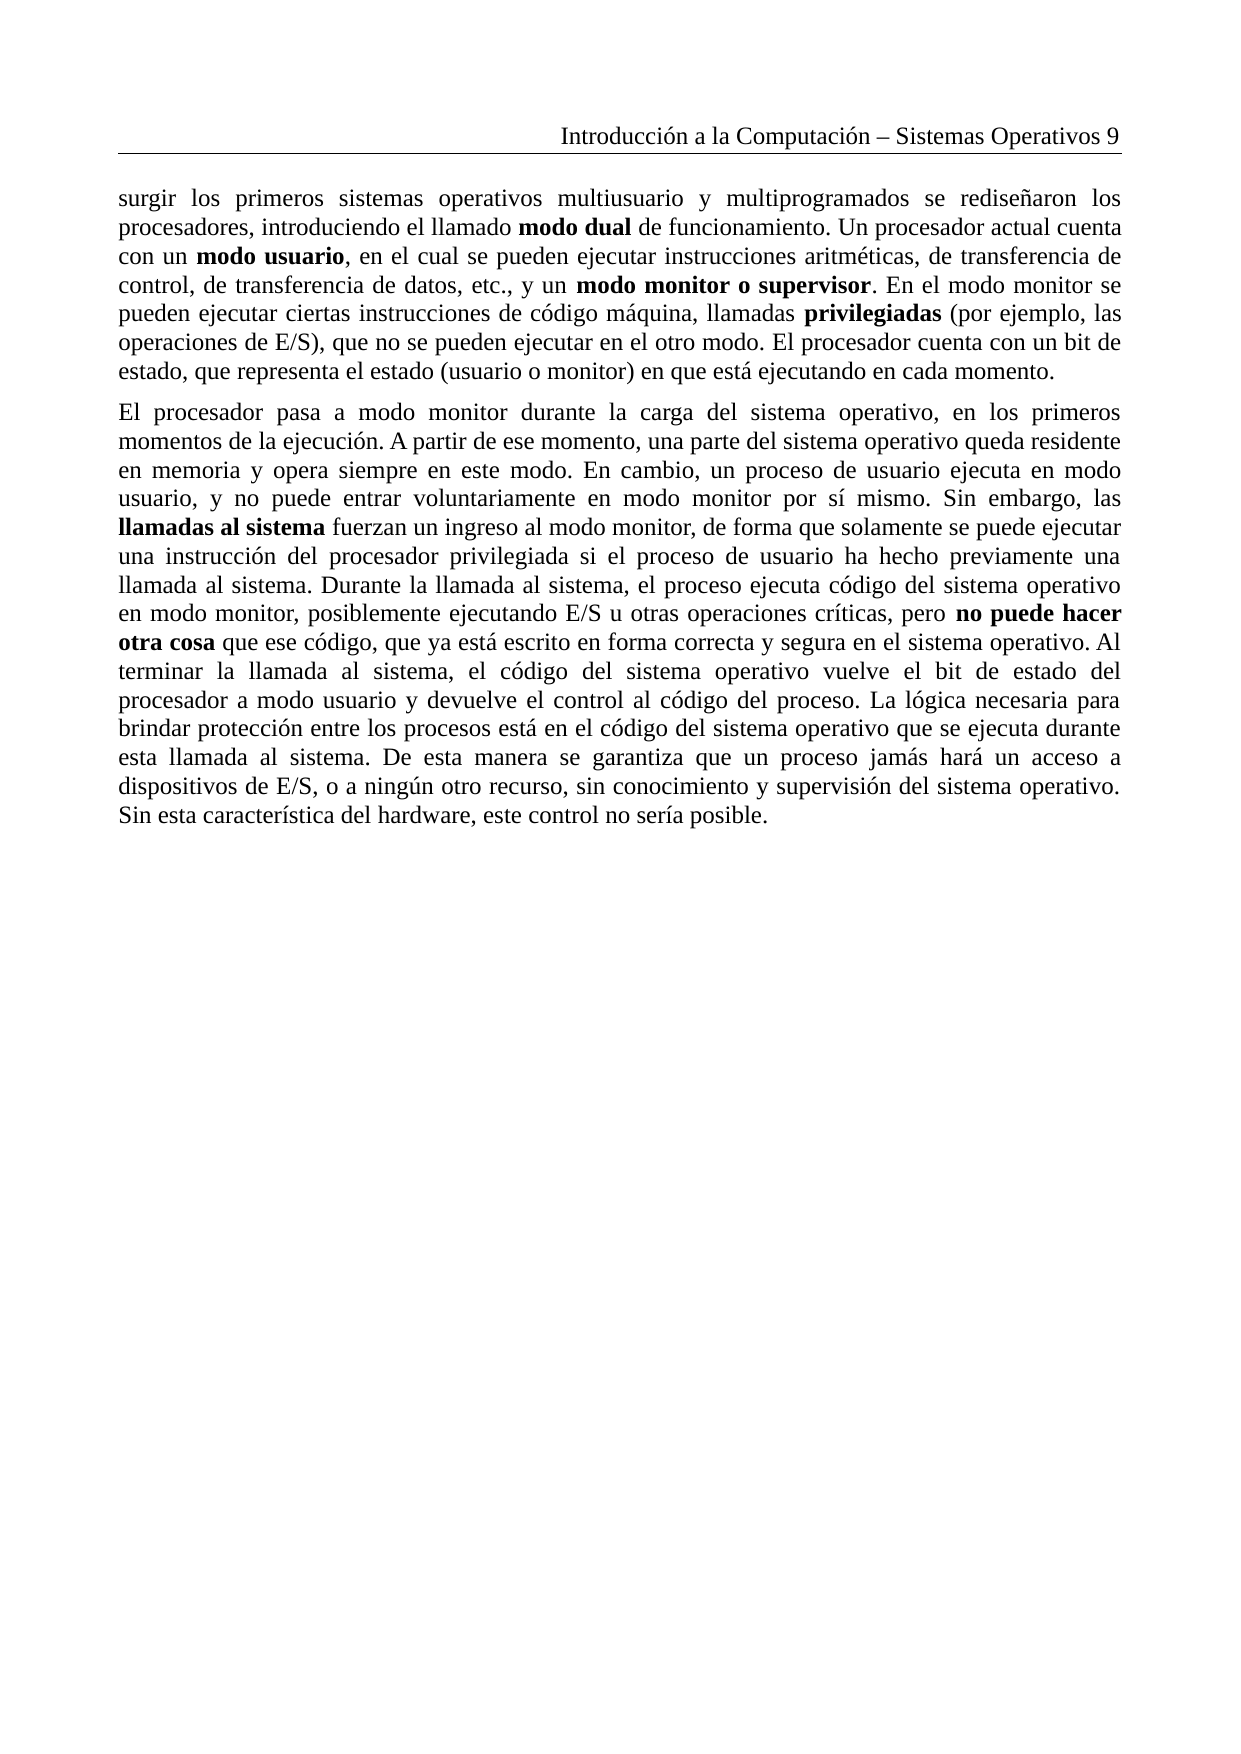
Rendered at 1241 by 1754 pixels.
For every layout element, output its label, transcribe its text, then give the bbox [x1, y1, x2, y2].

text El procesador pasa a modo monitor durante la carga del sistema operativo, en los primeros momentos de la ejecución. A partir de ese momento, una parte del sistema operativo queda residente en memoria y opera siempre en este modo. En cambio, un proceso de usuario ejecuta en modo usuario, y no puede entrar voluntariamente en modo monitor por sí mismo. Sin embargo, las llamadas al sistema fuerzan un ingreso al modo monitor, de forma que solamente se puede ejecutar una instrucción del procesador privilegiada si el proceso de usuario ha hecho previamente una llamada al sistema. Durante la llamada al sistema, el proceso ejecuta código del sistema operativo en modo monitor, posiblemente ejecutando E/S u otras operaciones críticas, pero no puede hacer otra cosa que ese código, que ya está escrito en forma correcta y segura en el sistema operativo. Al terminar la llamada al sistema, el código del sistema operativo vuelve el bit de estado del procesador a modo usuario y devuelve el control al código del proceso. La lógica necesaria para brindar protección entre los procesos está en el código del sistema operativo que se ejecuta durante esta llamada al sistema. De esta manera se garantiza que un proceso jamás hará un acceso a dispositivos de E/S, o a ningún otro recurso, sin conocimiento y supervisión del sistema operativo. Sin esta característica del hardware, este control no sería posible. [118, 397, 1122, 828]
text surgir los primeros sistemas operativos multiusuario y multiprogramados se rediseñaron los procesadores, introduciendo el llamado modo dual de funcionamiento. Un procesador actual cuenta con un modo usuario, en el cual se pueden ejecutar instrucciones aritméticas, de transferencia de control, de transferencia de datos, etc., y un modo monitor o supervisor. En el modo monitor se pueden ejecutar ciertas instrucciones de código máquina, llamadas privilegiadas (por ejemplo, las operaciones de E/S), que no se pueden ejecutar en el otro modo. El procesador cuenta con un bit de estado, que representa el estado (usuario o monitor) en que está ejecutando en cada momento. [118, 183, 1122, 385]
